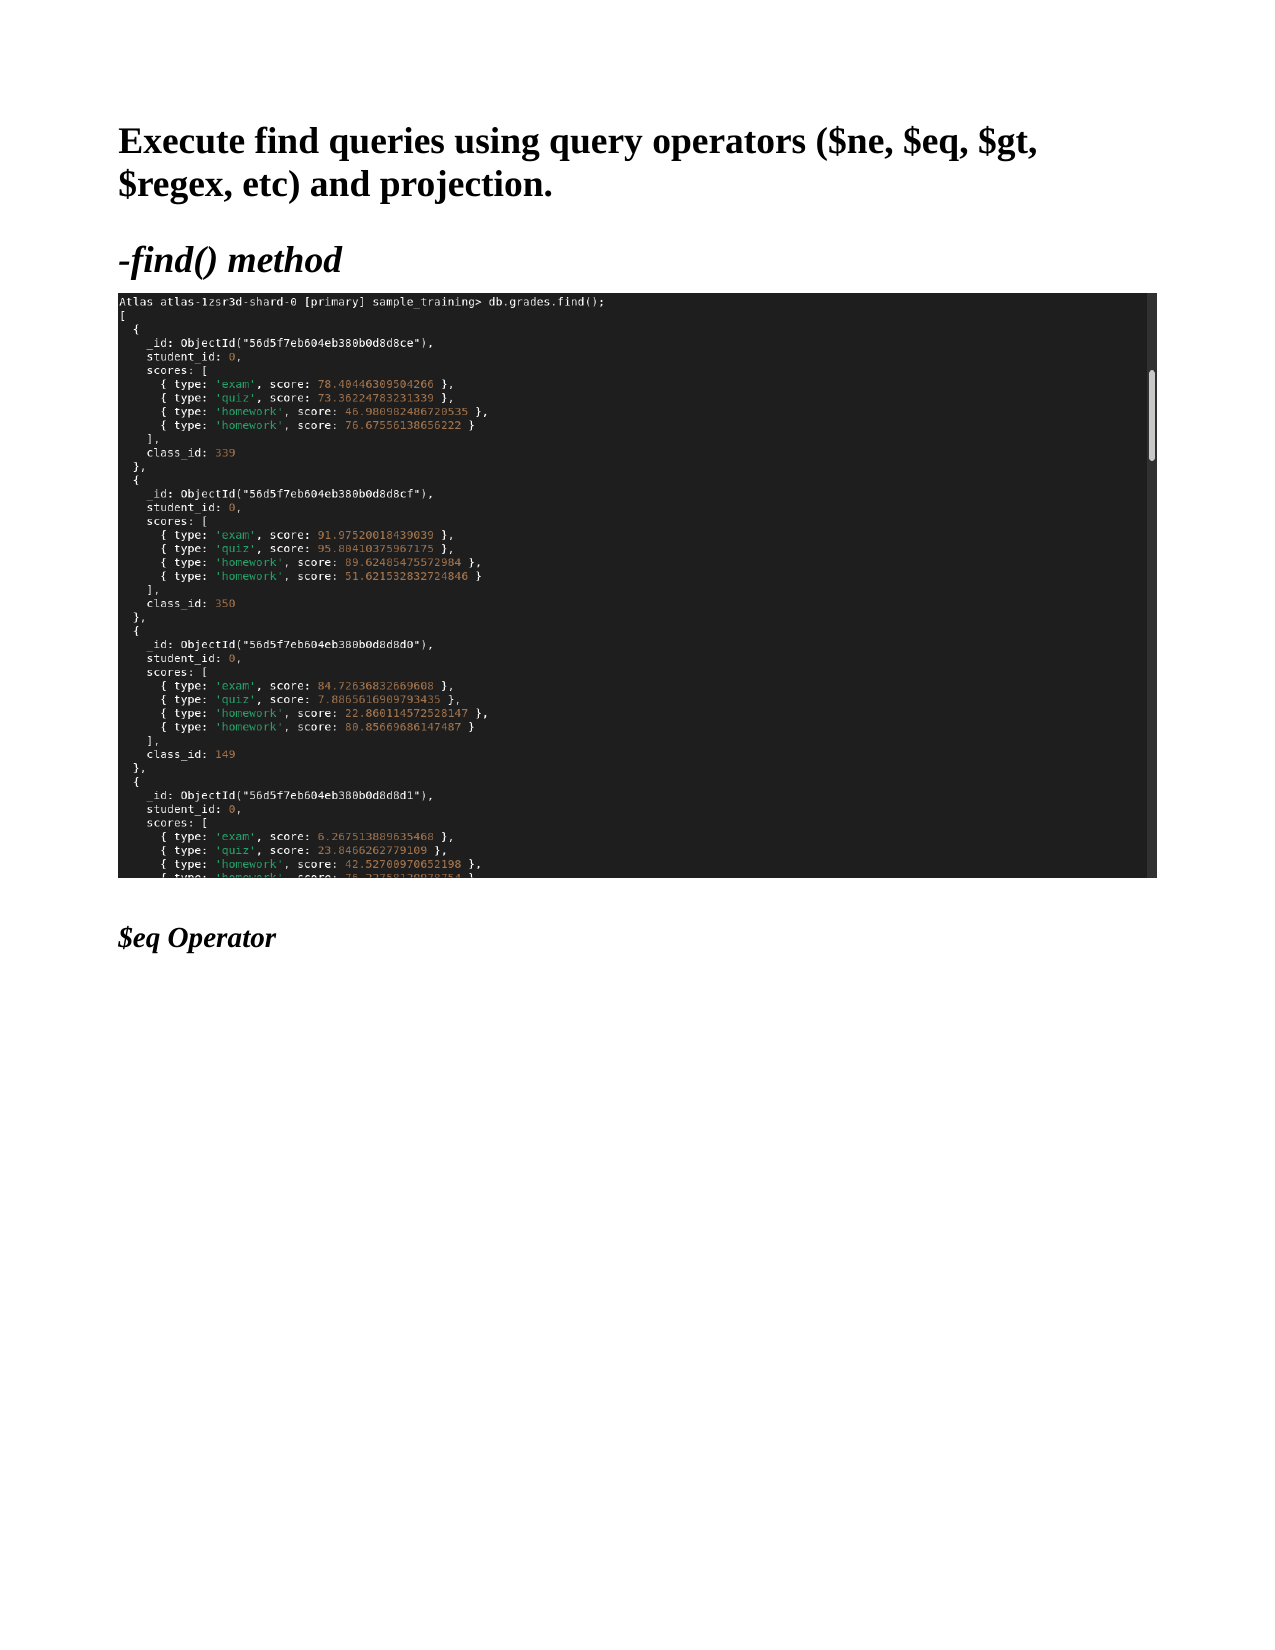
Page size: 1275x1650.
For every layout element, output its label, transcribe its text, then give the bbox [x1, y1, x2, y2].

subtitle -find() method [118, 238, 1157, 281]
subtitle $eq Operator [118, 921, 1157, 954]
subtitle Execute find queries using query operators ($ne, $eq, $gt, $regex, etc) and projection. [118, 118, 1157, 204]
picture [118, 293, 1157, 878]
